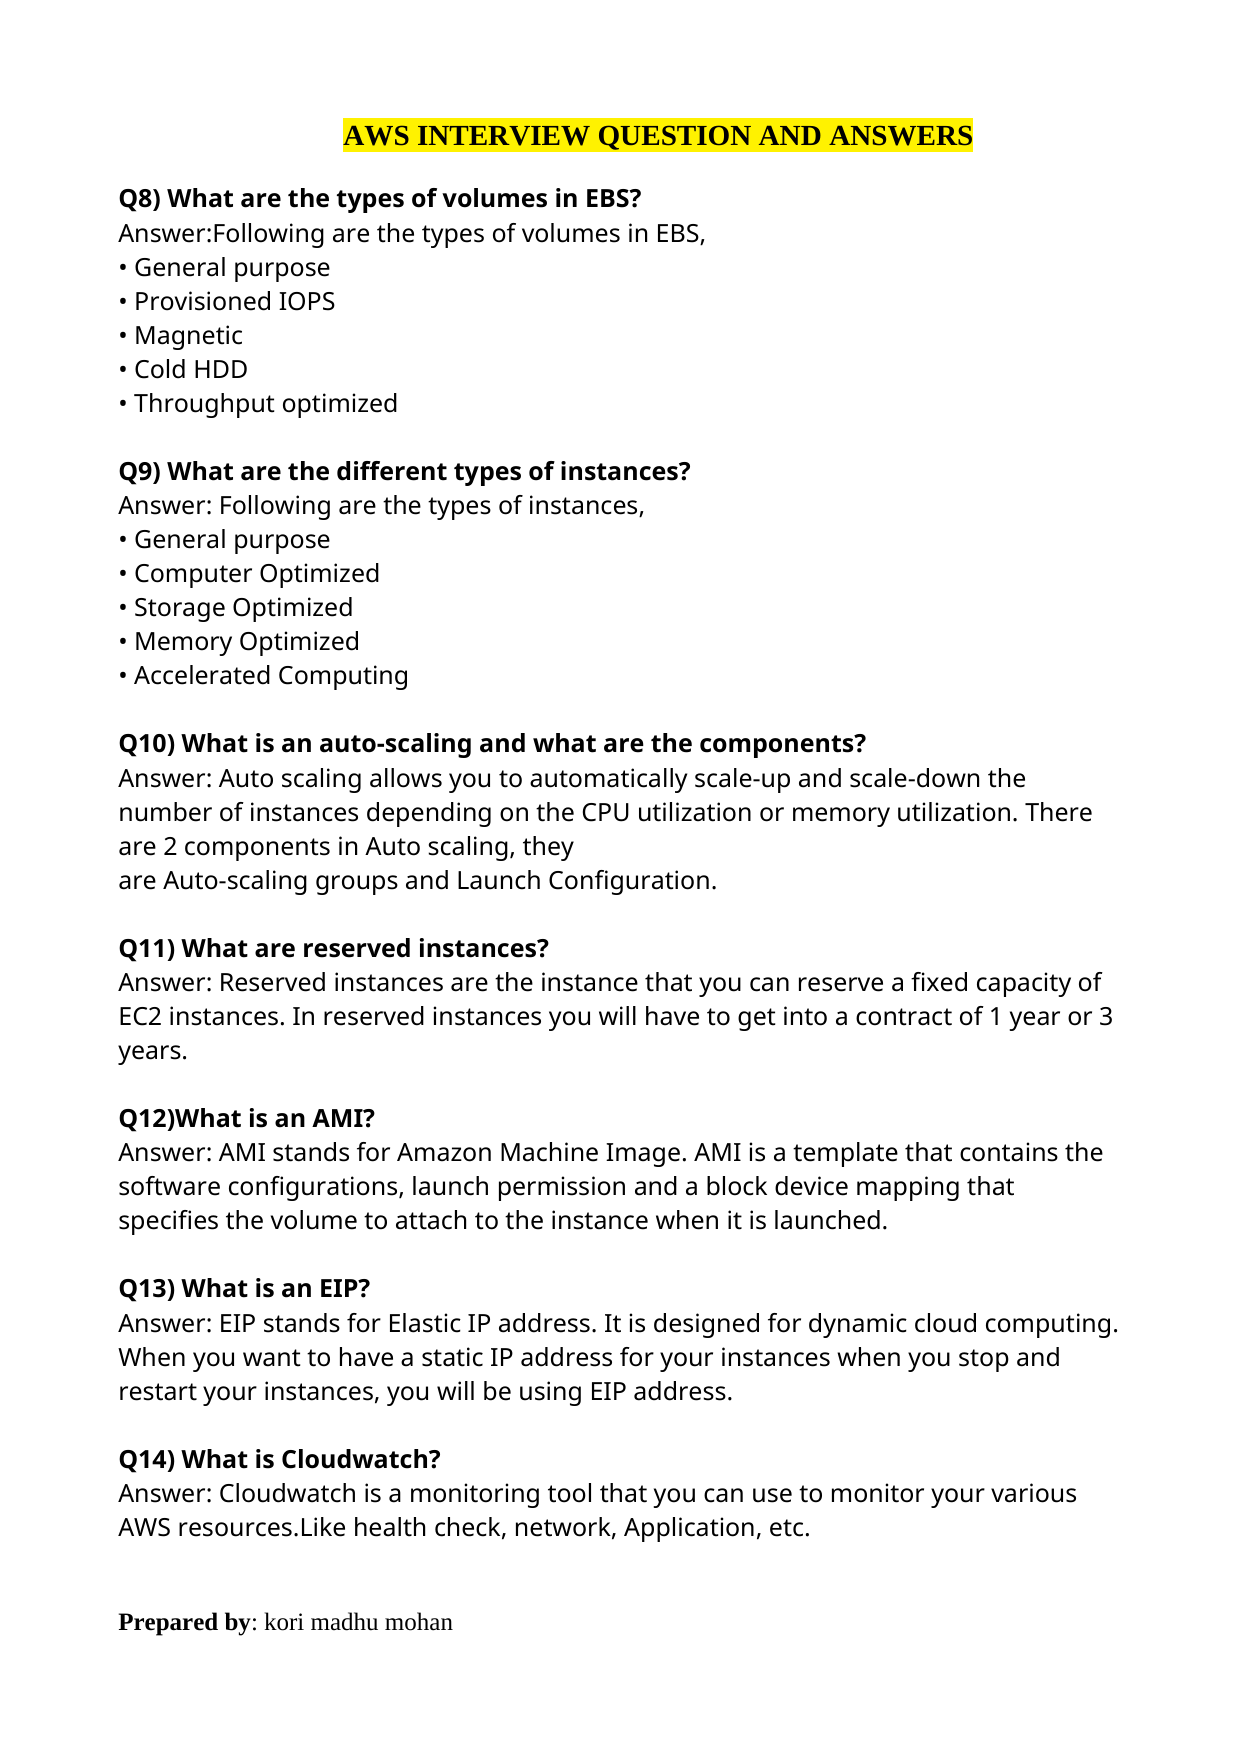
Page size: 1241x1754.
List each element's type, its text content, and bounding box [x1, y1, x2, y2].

text Q10) What is an auto-scaling and what are the components? Answer: Auto scaling allows you to automatically scale-up and scale-down the number of instances depending on the CPU utilization or memory utilization. There are 2 components in Auto scaling, they are Auto-scaling groups and Launch Configuration. [118, 692, 1122, 896]
text Q14) What is Cloudwatch? [118, 1441, 1122, 1476]
text Answer: EIP stands for Elastic IP address. It is designed for dynamic cloud computing. When you want to have a static IP address for your instances when you stop and restart your instances, you will be using EIP address. [118, 1305, 1122, 1407]
text Q9) What are the different types of instances? Answer: Following are the types of instances, • General purpose • Computer Optimized • Storage Optimized • Memory Optimized • Accelerated Computing [118, 419, 1122, 692]
text Q12)What is an AMI? Answer: AMI stands for Amazon Machine Image. AMI is a template that contains the software configurations, launch permission and a block device mapping that specifies the volume to attach to the instance when it is launched. [118, 1067, 1122, 1237]
text Q11) What are reserved instances? Answer: Reserved instances are the instance that you can reserve a fixed capacity of EC2 instances. In reserved instances you will have to get into a contract of 1 year or 3 years. [118, 896, 1122, 1067]
text Answer: Cloudwatch is a monitoring tool that you can use to monitor your various AWS resources.Like health check, network, Application, etc. [118, 1476, 1122, 1544]
text Q8) What are the types of volumes in EBS? Answer:Following are the types of volumes in EBS, • General purpose • Provisioned IOPS • Magnetic • Cold HDD • Throughput optimized [118, 181, 1122, 419]
text Q13) What is an EIP? [118, 1271, 1122, 1305]
